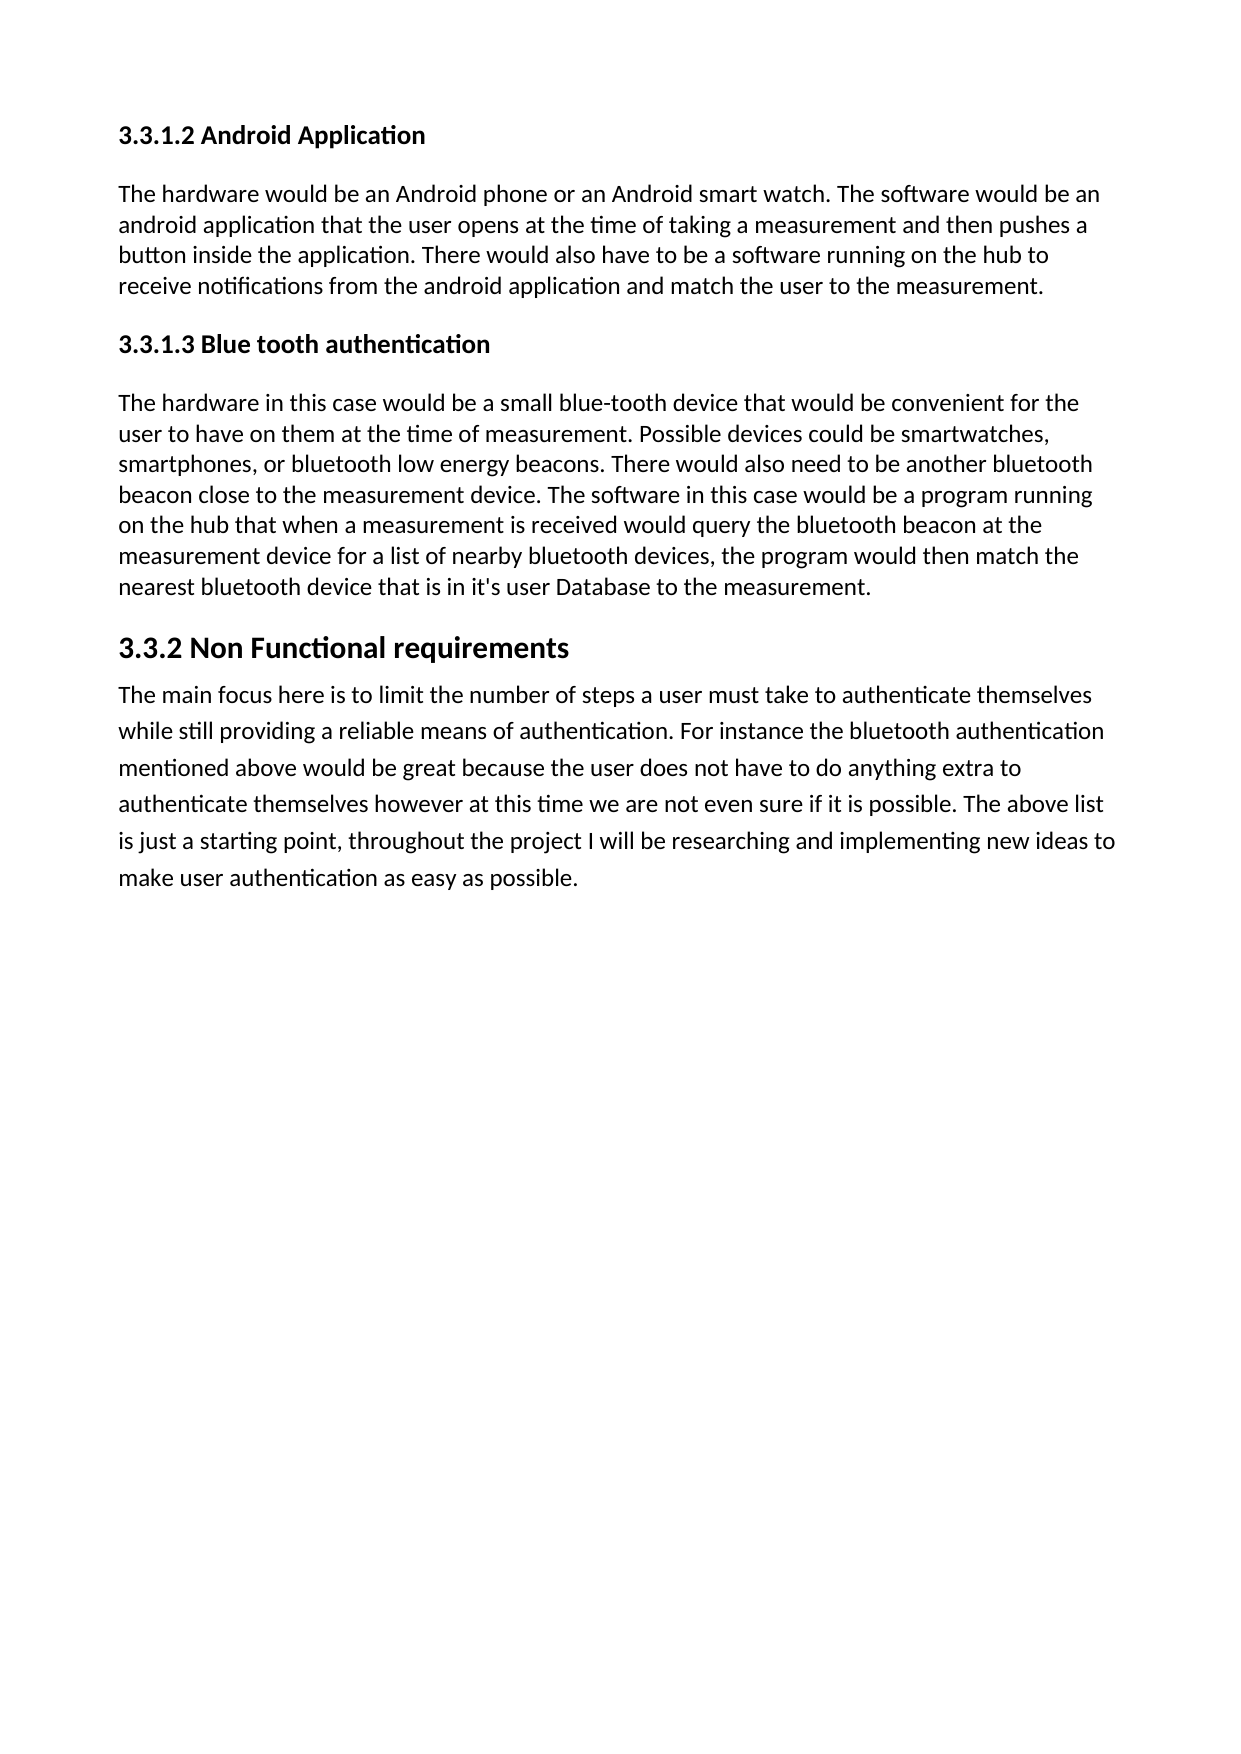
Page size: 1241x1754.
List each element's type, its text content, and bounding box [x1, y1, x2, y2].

text 3.3.2 Non Functional requirements [118, 628, 1122, 666]
text The main focus here is to limit the number of steps a user must take to authenticate themselves while still providing a reliable means of authentication. For instance the bluetooth authentication mentioned above would be great because the user does not have to do anything extra to authenticate themselves however at this time we are not even sure if it is possible. The above list is just a starting point, throughout the project I will be researching and implementing new ideas to make user authentication as easy as possible. [118, 679, 1122, 892]
text The hardware in this case would be a small blue-tooth device that would be convenient for the user to have on them at the time of measurement. Possible devices could be smartwatches, smartphones, or bluetooth low energy beacons. There would also need to be another bluetooth beacon close to the measurement device. The software in this case would be a program running on the hub that when a measurement is received would query the bluetooth beacon at the measurement device for a list of nearby bluetooth devices, the program would then match the nearest bluetooth device that is in it's user Database to the measurement. [118, 387, 1122, 601]
text The hardware would be an Android phone or an Android smart watch. The software would be an android application that the user opens at the time of taking a measurement and then pushes a button inside the application. There would also have to be a software running on the hub to receive notifications from the android application and match the user to the measurement. [118, 178, 1122, 300]
text 3.3.1.2 Android Application [118, 118, 1122, 151]
text 3.3.1.3 Blue tooth authentication [118, 327, 1122, 360]
